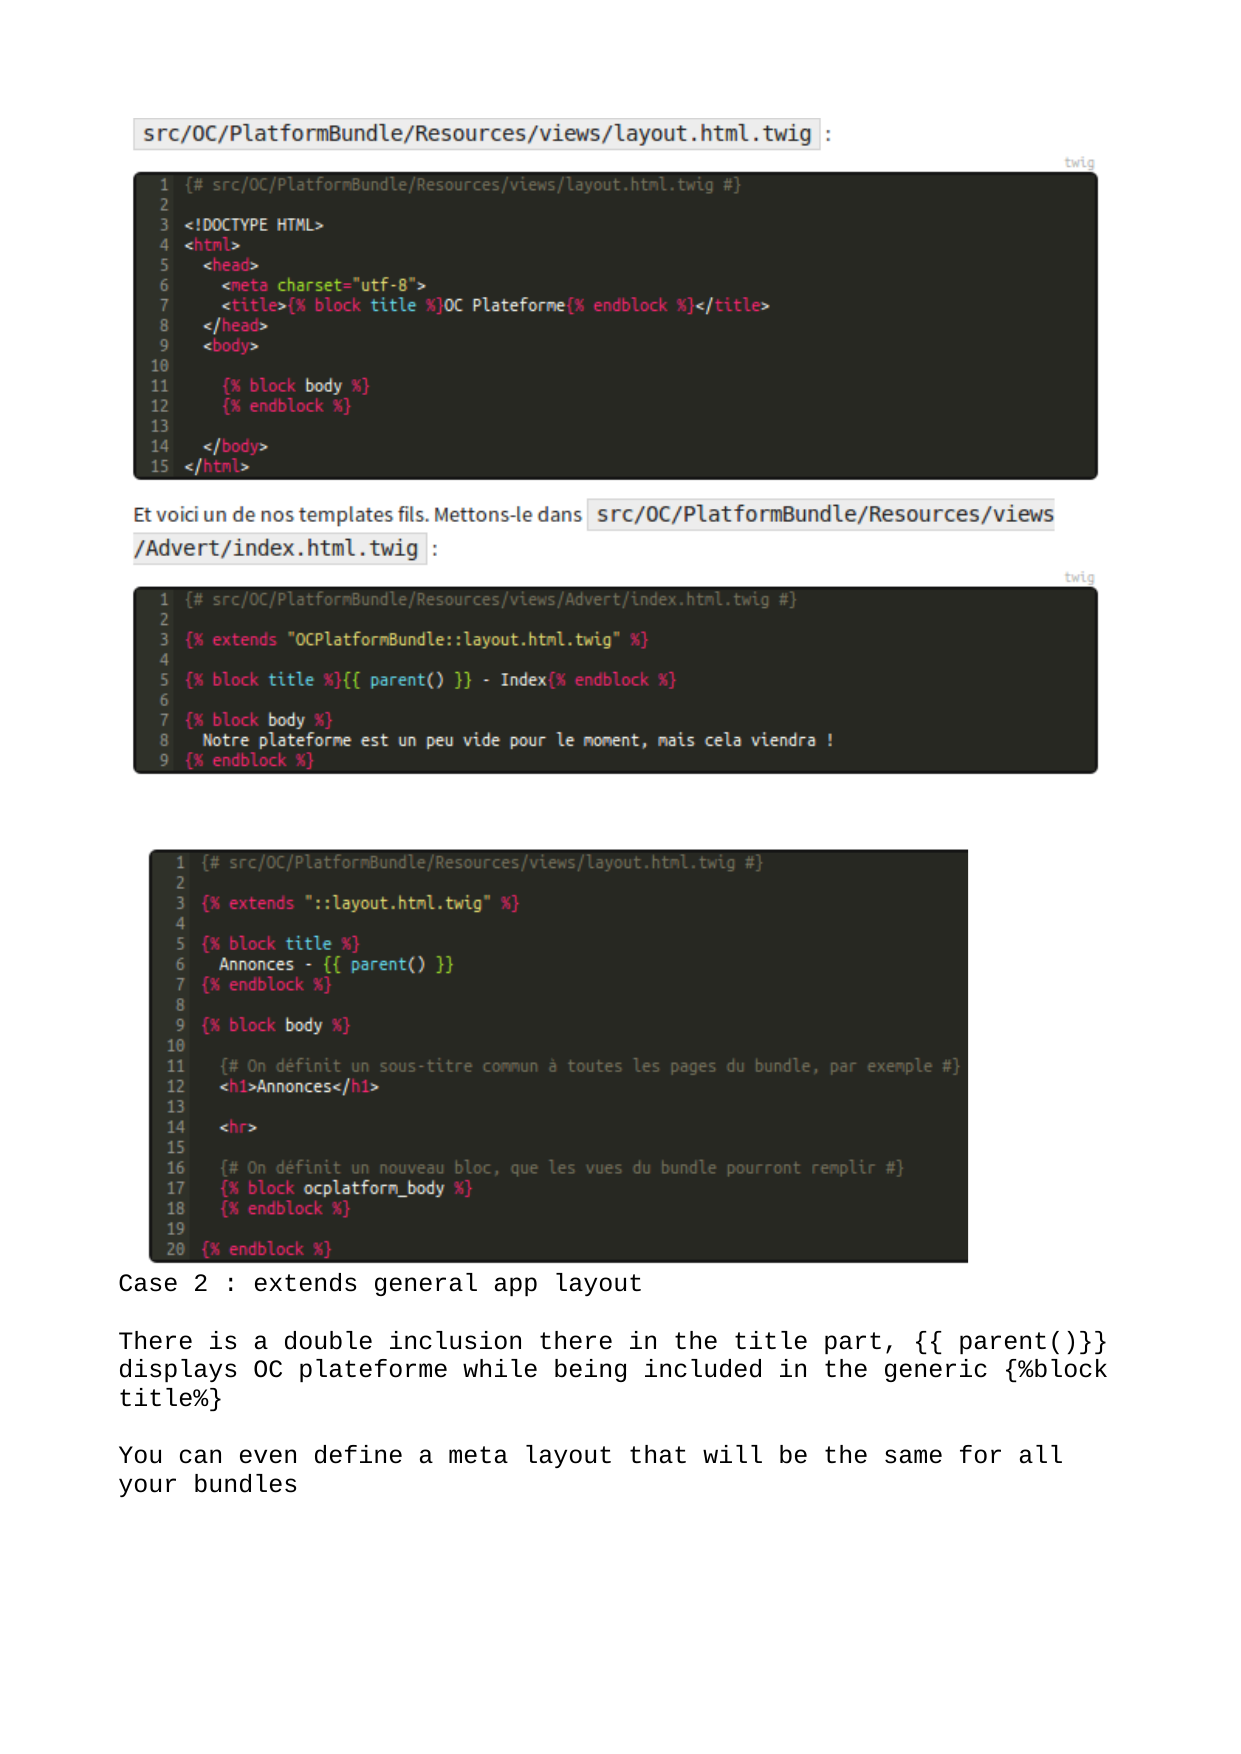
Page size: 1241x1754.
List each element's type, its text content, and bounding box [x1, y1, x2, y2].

picture [118, 842, 969, 1271]
text You can even define a meta layout that will be the same for all your bundles [118, 1443, 1122, 1500]
text Case 2 : extends general app layout [118, 843, 1122, 1299]
text There is a double inclusion there in the title part, {{ parent()}} displays OC plateforme while being included in the generic {%block title%} [118, 1328, 1122, 1413]
picture [118, 118, 1123, 785]
